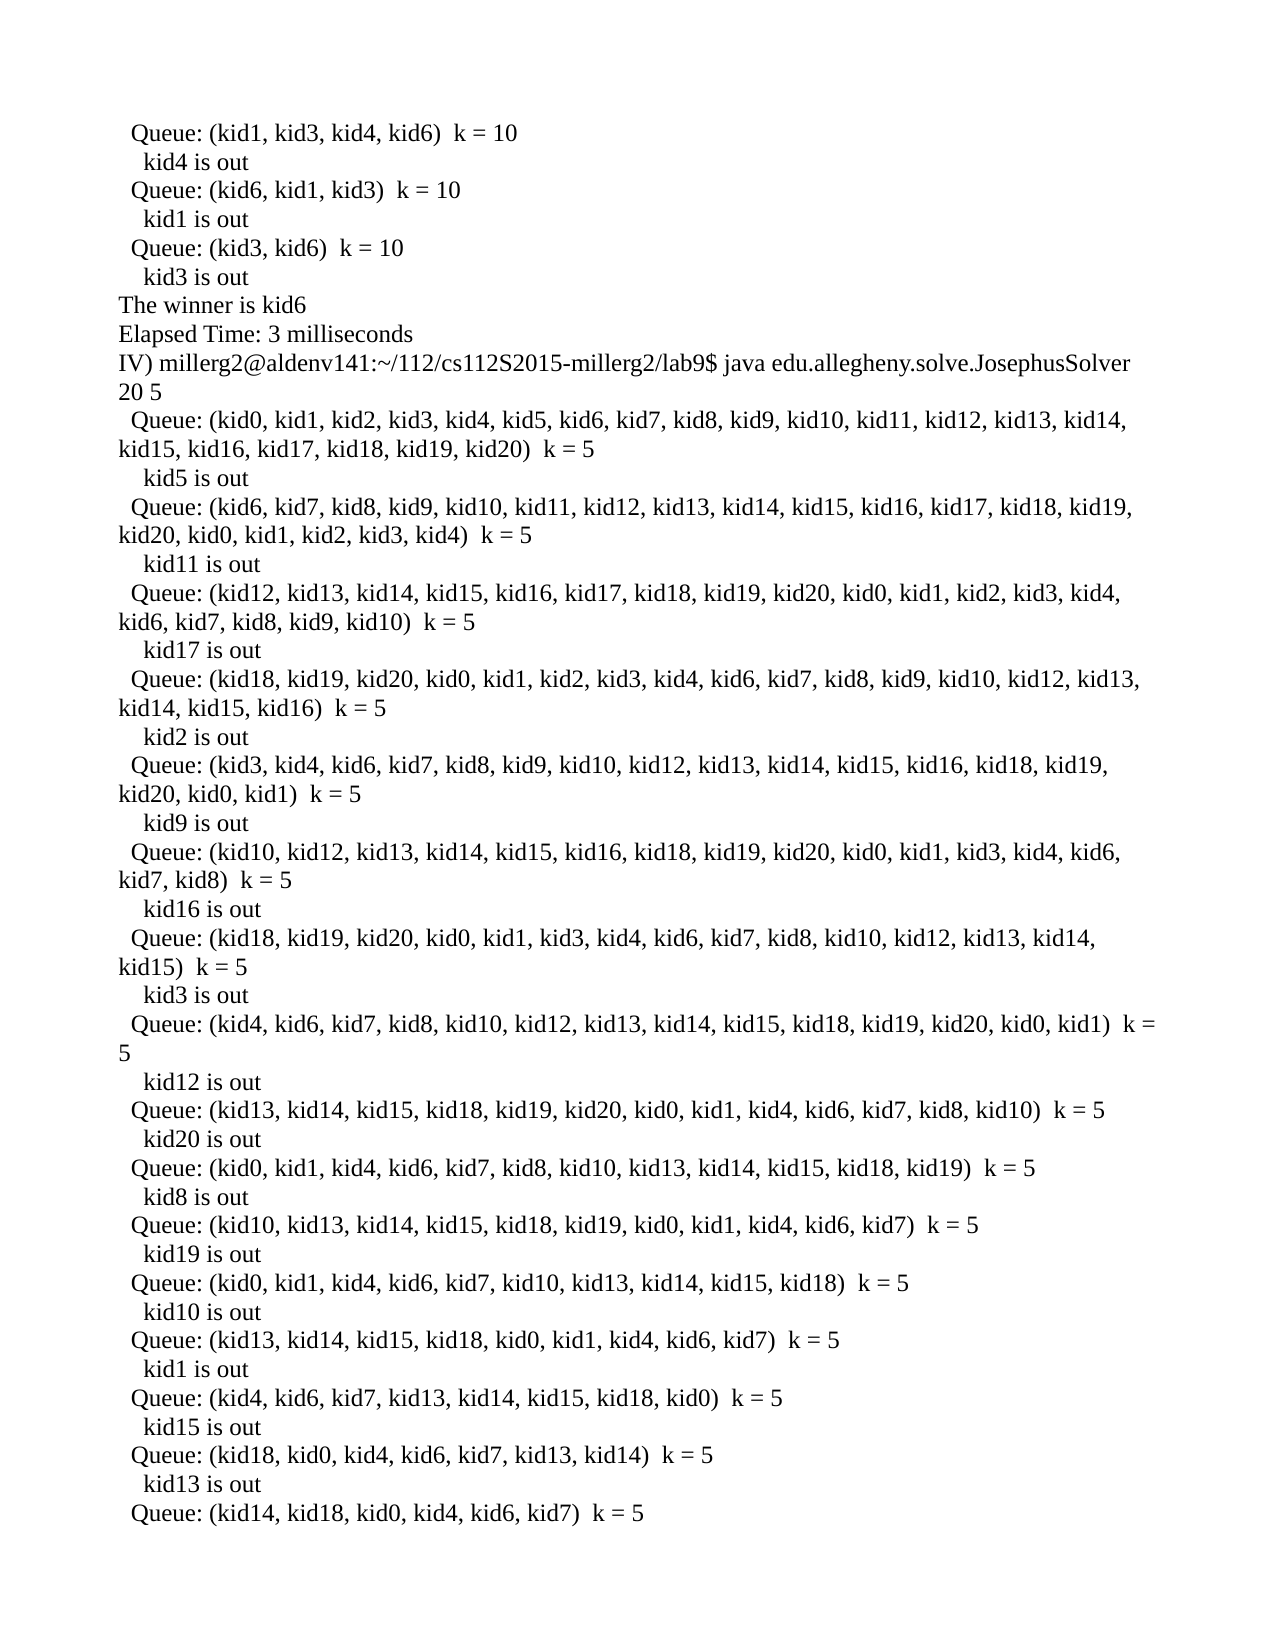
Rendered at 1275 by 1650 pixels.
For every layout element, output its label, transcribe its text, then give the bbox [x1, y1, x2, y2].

text kid1 is out [118, 204, 1157, 233]
text kid9 is out [118, 808, 1157, 837]
text kid13 is out [118, 1469, 1157, 1498]
text kid20 is out [118, 1124, 1157, 1153]
text IV) millerg2@aldenv141:~/112/cs112S2015-millerg2/lab9$ java edu.allegheny.solve.JosephusSolver 20 5 [118, 348, 1157, 406]
text The winner is kid6 [118, 291, 1157, 319]
text kid3 is out [118, 262, 1157, 291]
text kid2 is out [118, 722, 1157, 751]
text Elapsed Time: 3 milliseconds [118, 319, 1157, 348]
text kid12 is out [118, 1067, 1157, 1096]
text kid16 is out [118, 894, 1157, 923]
text Queue: (kid12, kid13, kid14, kid15, kid16, kid17, kid18, kid19, kid20, kid0, kid1, kid2, kid3, kid4, kid6, kid7, kid8, kid9, kid10) k = 5 [118, 578, 1157, 636]
text kid5 is out [118, 463, 1157, 492]
text Queue: (kid0, kid1, kid4, kid6, kid7, kid10, kid13, kid14, kid15, kid18) k = 5 [118, 1268, 1157, 1297]
text Queue: (kid1, kid3, kid4, kid6) k = 10 [118, 118, 1157, 147]
text Queue: (kid13, kid14, kid15, kid18, kid0, kid1, kid4, kid6, kid7) k = 5 [118, 1326, 1157, 1354]
text kid11 is out [118, 549, 1157, 578]
text Queue: (kid13, kid14, kid15, kid18, kid19, kid20, kid0, kid1, kid4, kid6, kid7, kid8, kid10) k = 5 [118, 1096, 1157, 1124]
text Queue: (kid6, kid7, kid8, kid9, kid10, kid11, kid12, kid13, kid14, kid15, kid16, kid17, kid18, kid19, kid20, kid0, kid1, kid2, kid3, kid4) k = 5 [118, 492, 1157, 549]
text Queue: (kid3, kid4, kid6, kid7, kid8, kid9, kid10, kid12, kid13, kid14, kid15, kid16, kid18, kid19, kid20, kid0, kid1) k = 5 [118, 751, 1157, 808]
text Queue: (kid18, kid19, kid20, kid0, kid1, kid2, kid3, kid4, kid6, kid7, kid8, kid9, kid10, kid12, kid13, kid14, kid15, kid16) k = 5 [118, 664, 1157, 722]
text kid17 is out [118, 636, 1157, 664]
text Queue: (kid6, kid1, kid3) k = 10 [118, 176, 1157, 204]
text kid8 is out [118, 1182, 1157, 1211]
text kid3 is out [118, 981, 1157, 1009]
text Queue: (kid4, kid6, kid7, kid13, kid14, kid15, kid18, kid0) k = 5 [118, 1383, 1157, 1412]
text Queue: (kid10, kid12, kid13, kid14, kid15, kid16, kid18, kid19, kid20, kid0, kid1, kid3, kid4, kid6, kid7, kid8) k = 5 [118, 837, 1157, 894]
text kid1 is out [118, 1354, 1157, 1383]
text Queue: (kid0, kid1, kid4, kid6, kid7, kid8, kid10, kid13, kid14, kid15, kid18, kid19) k = 5 [118, 1153, 1157, 1182]
text Queue: (kid3, kid6) k = 10 [118, 233, 1157, 262]
text Queue: (kid0, kid1, kid2, kid3, kid4, kid5, kid6, kid7, kid8, kid9, kid10, kid11, kid12, kid13, kid14, kid15, kid16, kid17, kid18, kid19, kid20) k = 5 [118, 406, 1157, 463]
text kid4 is out [118, 147, 1157, 176]
text kid19 is out [118, 1239, 1157, 1268]
text Queue: (kid14, kid18, kid0, kid4, kid6, kid7) k = 5 [118, 1498, 1157, 1527]
text Queue: (kid10, kid13, kid14, kid15, kid18, kid19, kid0, kid1, kid4, kid6, kid7) k = 5 [118, 1211, 1157, 1239]
text Queue: (kid4, kid6, kid7, kid8, kid10, kid12, kid13, kid14, kid15, kid18, kid19, kid20, kid0, kid1) k = 5 [118, 1009, 1157, 1067]
text Queue: (kid18, kid19, kid20, kid0, kid1, kid3, kid4, kid6, kid7, kid8, kid10, kid12, kid13, kid14, kid15) k = 5 [118, 923, 1157, 981]
text kid10 is out [118, 1297, 1157, 1326]
text kid15 is out [118, 1412, 1157, 1441]
text Queue: (kid18, kid0, kid4, kid6, kid7, kid13, kid14) k = 5 [118, 1441, 1157, 1469]
